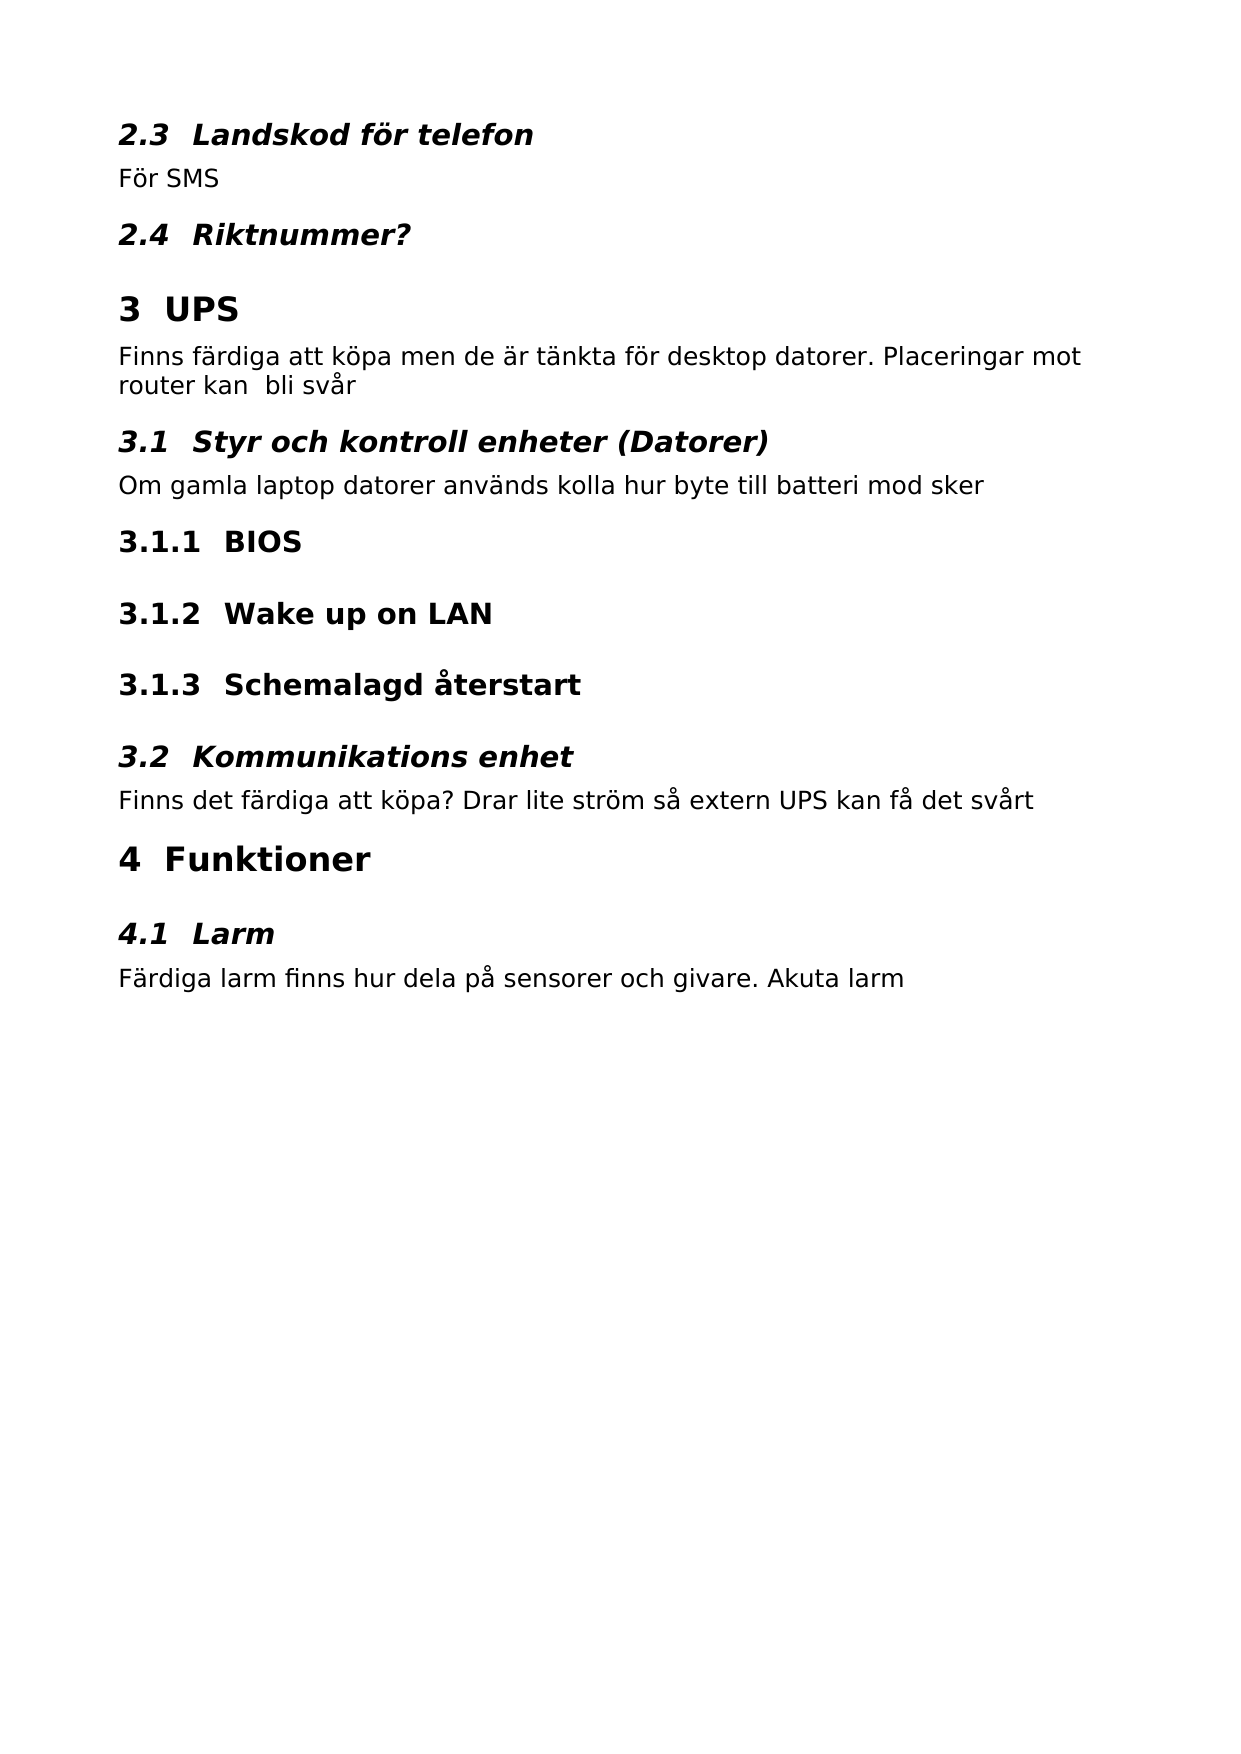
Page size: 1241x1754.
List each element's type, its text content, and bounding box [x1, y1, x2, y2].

text Om gamla laptop datorer används kolla hur byte till batteri mod sker [118, 472, 1122, 501]
subtitle Schemalagd återstart [118, 669, 1122, 703]
subtitle Kommunikations enhet [118, 740, 1122, 774]
subtitle UPS [118, 290, 1122, 329]
subtitle Larm [118, 917, 1122, 951]
subtitle Landskod för telefon [118, 118, 1122, 152]
text Finns det färdiga att köpa? Drar lite ström så extern UPS kan få det svårt [118, 787, 1122, 816]
text Finns färdiga att köpa men de är tänkta för desktop datorer. Placeringar mot router kan bli svår [118, 342, 1122, 400]
text För SMS [118, 164, 1122, 194]
subtitle Wake up on LAN [118, 597, 1122, 631]
subtitle BIOS [118, 526, 1122, 560]
subtitle Styr och kontroll enheter (Datorer) [118, 425, 1122, 459]
text Färdiga larm finns hur dela på sensorer och givare. Akuta larm [118, 964, 1122, 993]
subtitle Riktnummer? [118, 219, 1122, 253]
subtitle Funktioner [118, 841, 1122, 880]
